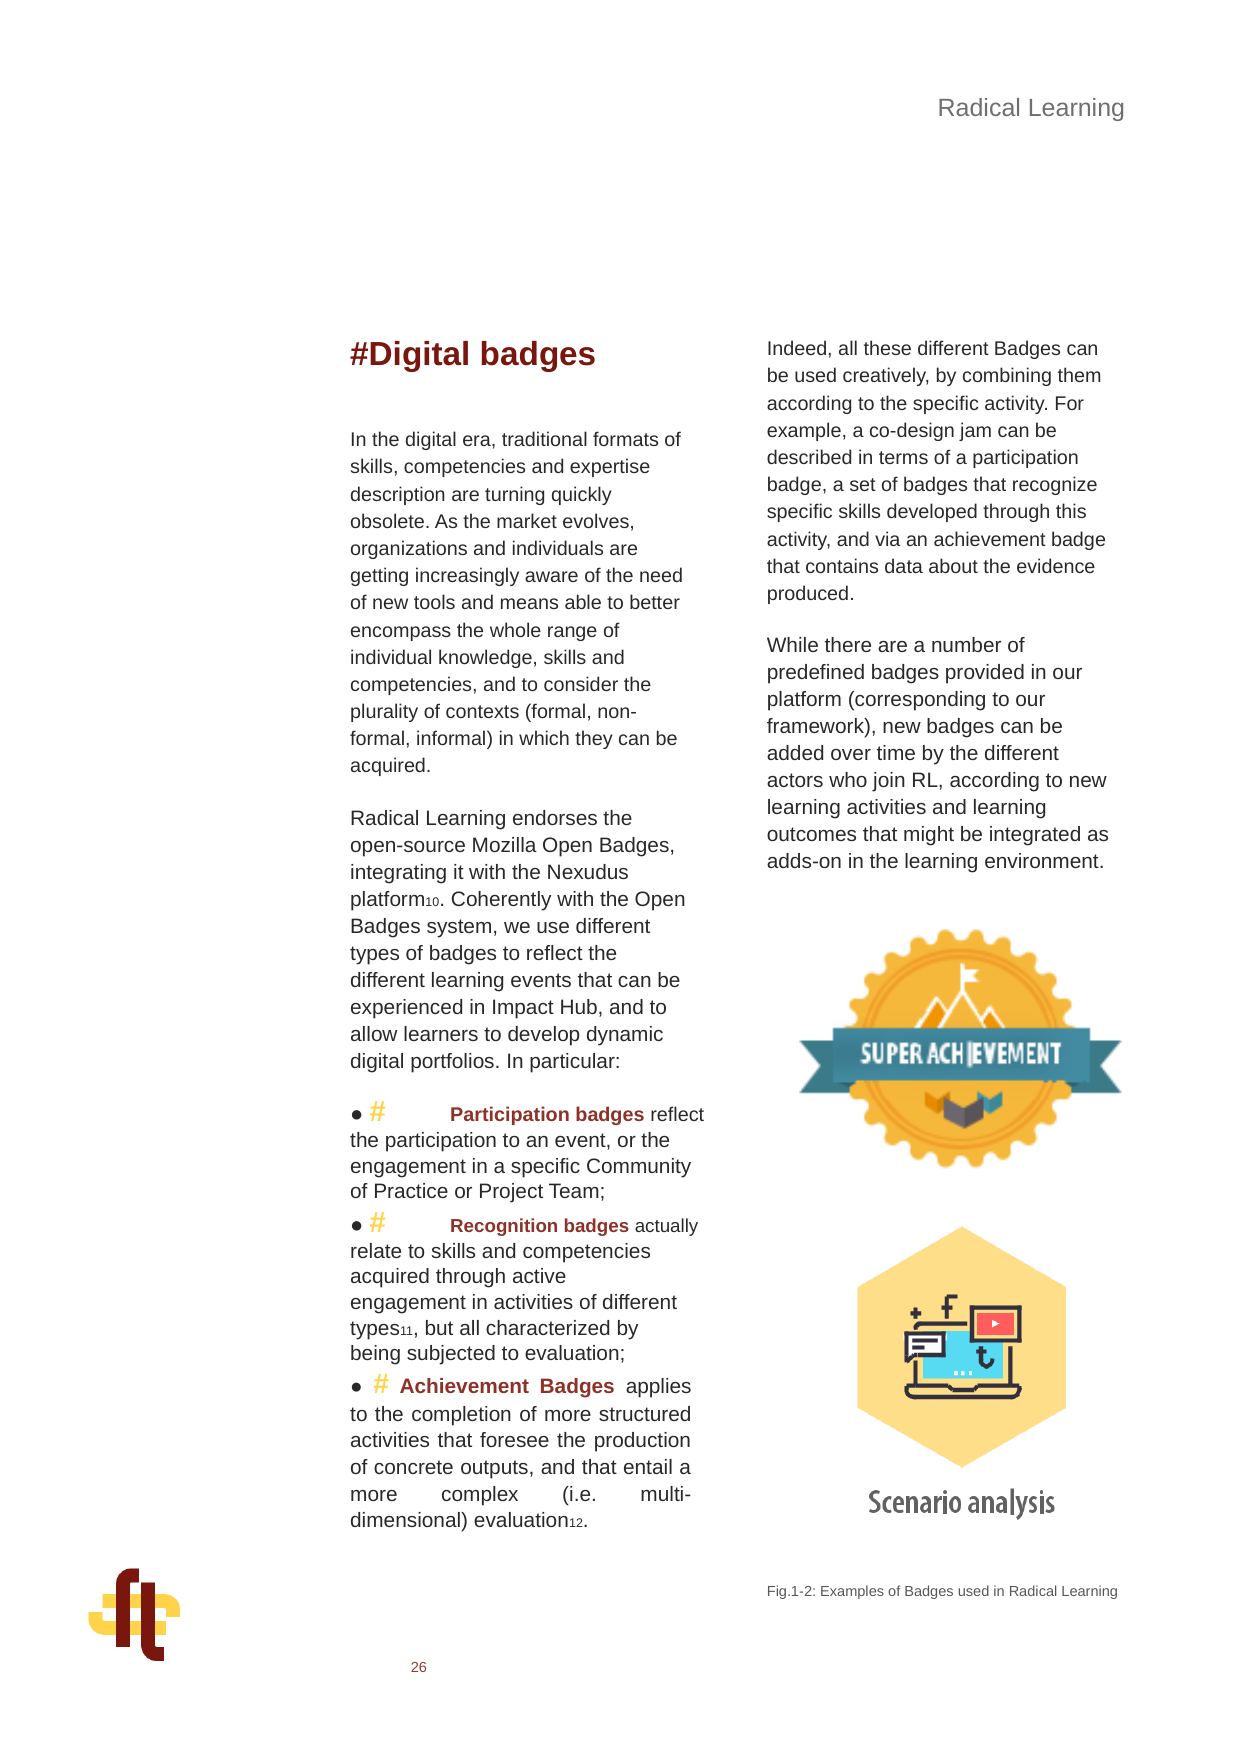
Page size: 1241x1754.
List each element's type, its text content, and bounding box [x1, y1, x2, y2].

text Fig.1-2: Examples of Badges used in Radical Learning [767, 1582, 1167, 1599]
text the participation to an event, or the engagement in a specific Community of Practice or Project Team; [350, 1128, 706, 1203]
text #Digital badges [350, 334, 706, 372]
text Radical Learning [767, 93, 1125, 122]
text ● # Achievement Badges applies to the completion of more structured activities that foresee the production of concrete outputs, and that entail a more complex (i.e. multi-dimensional) evaluation12. [350, 1367, 692, 1532]
text relate to skills and competencies acquired through active engagement in activities of different types11, but all characterized by being subjected to evaluation; [350, 1238, 687, 1365]
text While there are a number of predefined badges provided in our platform (corresponding to our framework), new badges can be added over time by the different actors who join RL, according to new learning activities and learning outcomes that might be integrated as adds-on in the learning environment. [767, 633, 1114, 873]
picture [798, 926, 1124, 1173]
text ● # Participation badges reflect [350, 1094, 706, 1128]
picture [855, 1224, 1068, 1528]
text Indeed, all these different Badges can be used creatively, by combining them according to the specific activity. For example, a co-design jam can be described in terms of a participation badge, a set of badges that recognize specific skills developed through this activity, and via an achievement badge that contains data about the evidence produced. [767, 337, 1112, 604]
text 26 [411, 1659, 443, 1675]
text ● # Recognition badges actually [350, 1205, 706, 1238]
text In the digital era, traditional formats of skills, competencies and expertise description are turning quickly obsolete. As the market evolves, organizations and individuals are getting increasingly aware of the need of new tools and means able to better encompass the whole range of individual knowledge, skills and competencies, and to consider the plurality of contexts (formal, non-formal, informal) in which they can be acquired. [350, 428, 687, 777]
text Radical Learning endorses the open-source Mozilla Open Badges, integrating it with the Nexudus platform10. Coherently with the Open Badges system, we use different types of badges to reflect the different learning events that can be experienced in Impact Hub, and to allow learners to develop dynamic digital portfolios. In particular: [350, 806, 687, 1072]
picture [86, 1567, 182, 1663]
